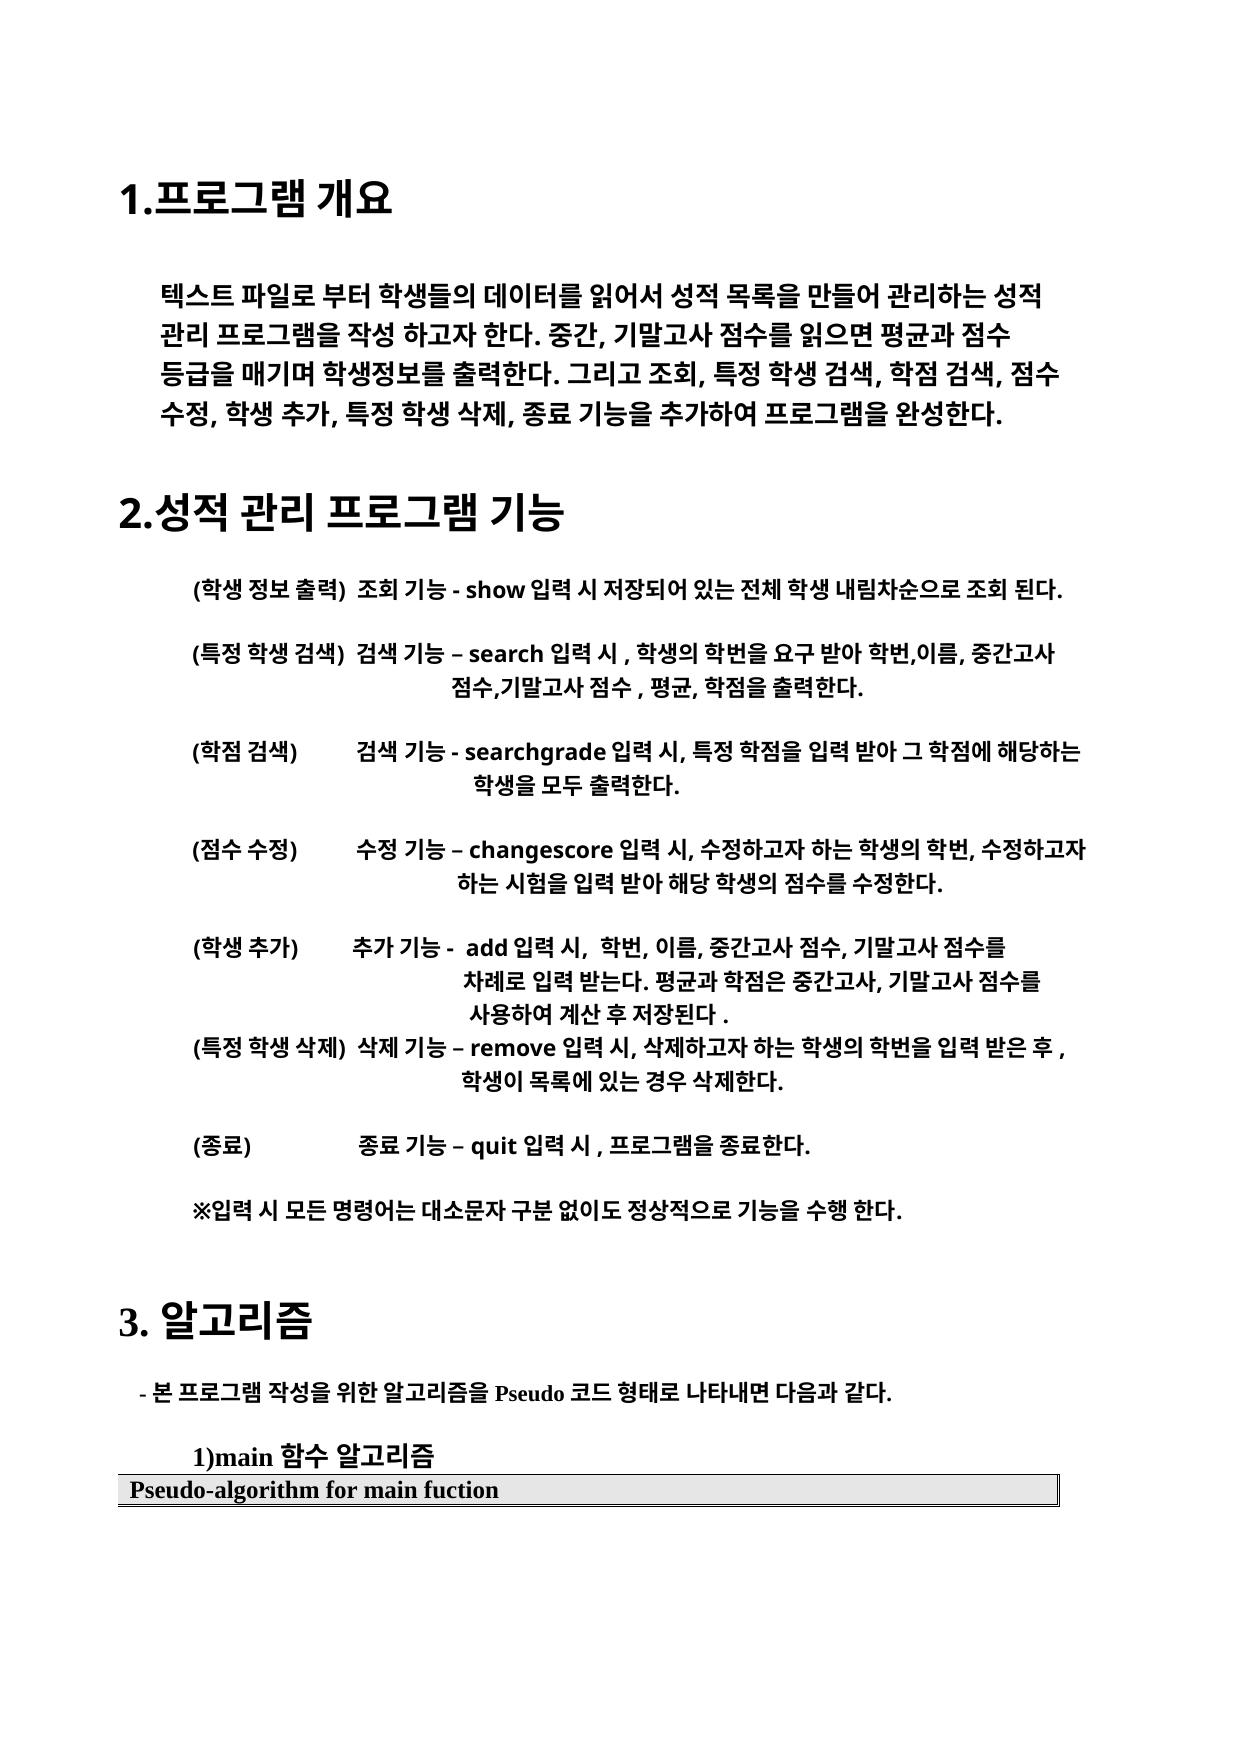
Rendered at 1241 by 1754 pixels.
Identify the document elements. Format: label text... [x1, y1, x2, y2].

text - 본 프로그램 작성을 위한 알고리즘을 Pseudo 코드 형태로 나타내면 다음과 같다. [118, 1375, 1122, 1408]
text 점수,기말고사 점수 , 평균, 학점을 출력한다. [118, 669, 1122, 703]
text 1)main 함수 알고리즘 [118, 1434, 1122, 1474]
text 차례로 입력 받는다. 평균과 학점은 중간고사, 기말고사 점수를 [118, 963, 1122, 997]
text (점수 수정) 수정 기능 – changescore 입력 시, 수정하고자 하는 학생의 학번, 수정하고자 [118, 832, 1122, 865]
text 3. 알고리즘 [118, 1288, 1122, 1349]
text (학생 추가) 추가 기능 - add입력 시, 학번, 이름, 중간고사 점수, 기말고사 점수를 [193, 930, 1122, 963]
text 2.성적 관리 프로그램 기능 [118, 480, 1122, 540]
list (학생 정보 출력) 조회 기능 - show입력 시 저장되어 있는 전체 학생 내림차순으로 조회 된다. [156, 572, 1122, 605]
text 수정, 학생 추가, 특정 학생 삭제, 종료 기능을 추가하여 프로그램을 완성한다. [118, 393, 1122, 432]
text (학점 검색) 검색 기능 - searchgrade입력 시, 특정 학점을 입력 받아 그 학점에 해당하는 학생을 모두 출력한다. [118, 734, 1122, 801]
text 사용하여 계산 후 저장된다 . [118, 997, 1122, 1030]
text ※입력 시 모든 명령어는 대소문자 구분 없이도 정상적으로 기능을 수행 한다. [118, 1192, 1122, 1226]
text 등급을 매기며 학생정보를 출력한다. 그리고 조회, 특정 학생 검색, 학점 검색, 점수 [118, 353, 1122, 393]
text 학생이 목록에 있는 경우 삭제한다. [193, 1063, 1122, 1097]
text (특정 학생 삭제) 삭제 기능 – remove 입력 시, 삭제하고자 하는 학생의 학번을 입력 받은 후 , [193, 1030, 1122, 1063]
table_header Pseudo-algorithm for main fuction [118, 1475, 1057, 1504]
text (종료) 종료 기능 – quit 입력 시 , 프로그램을 종료한다. [193, 1128, 1122, 1161]
text 하는 시험을 입력 받아 해당 학생의 점수를 수정한다. [118, 865, 1122, 899]
text 1.프로그램 개요 [118, 166, 1122, 227]
text (특정 학생 검색) 검색 기능 – search 입력 시 , 학생의 학번을 요구 받아 학번,이름, 중간고사 [118, 636, 1122, 669]
text 텍스트 파일로 부터 학생들의 데이터를 읽어서 성적 목록을 만들어 관리하는 성적 [118, 274, 1122, 314]
text 관리 프로그램을 작성 하고자 한다. 중간, 기말고사 점수를 읽으면 평균과 점수 [118, 314, 1122, 353]
